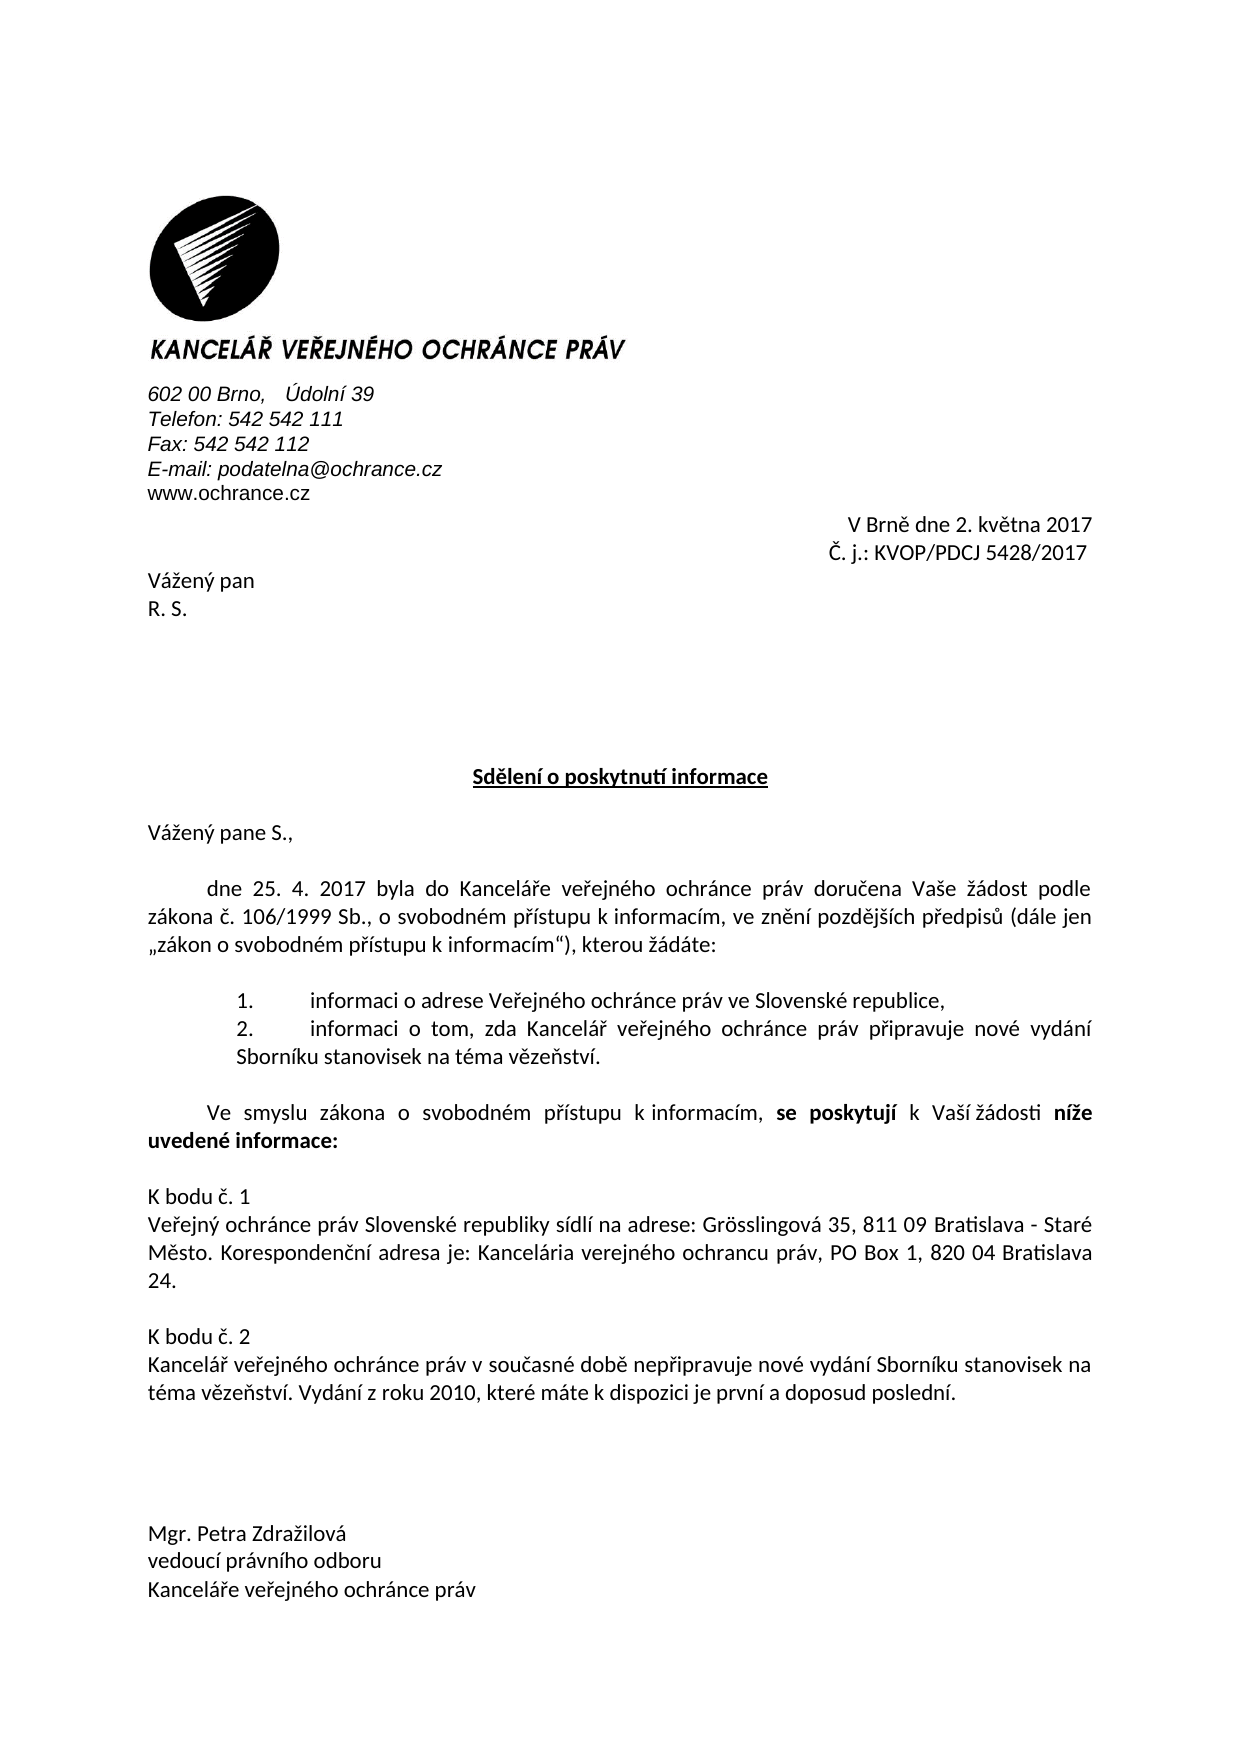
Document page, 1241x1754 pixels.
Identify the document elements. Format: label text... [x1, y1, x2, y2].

text Mgr. Petra Zdražilová [148, 1519, 1093, 1547]
text Veřejný ochránce práv Slovenské republiky sídlí na adrese: Grösslingová 35, 811 09 Bratislava - Staré Město. Korespondenční adresa je: Kancelária verejného ochrancu práv, PO Box 1, 820 04 Bratislava 24. [148, 1210, 1093, 1294]
text K bodu č. 2 [148, 1322, 1093, 1351]
list informaci o adrese Veřejného ochránce práv ve Slovenské republice, [236, 986, 1093, 1014]
text K bodu č. 1 [148, 1182, 1093, 1210]
text vedoucí právního odboru [148, 1547, 1093, 1575]
text V Brně dne 2. května 2017 [148, 191, 1093, 538]
text Vážený pan [148, 566, 1093, 594]
text dne 25. 4. 2017 byla do Kanceláře veřejného ochránce práv doručena Vaše žádost podle zákona č. 106/1999 Sb., o svobodném přístupu k informacím, ve znění pozdějších předpisů (dále jen „zákon o svobodném přístupu k informacím“), kterou žádáte: [148, 874, 1093, 958]
list informaci o tom, zda Kancelář veřejného ochránce práv připravuje nové vydání Sborníku stanovisek na téma vězeňství. [236, 1014, 1093, 1070]
text Kancelář veřejného ochránce práv v současné době nepřipravuje nové vydání Sborníku stanovisek na téma vězeňství. Vydání z roku 2010, které máte k dispozici je první a doposud poslední. [148, 1351, 1093, 1407]
text Vážený pane S., [148, 818, 1093, 846]
text Sdělení o poskytnutí informace [148, 762, 1093, 790]
text R. S. [148, 594, 1093, 622]
text Č. j.: KVOP/PDCJ 5428/2017 [146, 538, 1093, 566]
text Ve smyslu zákona o svobodném přístupu k informacím, se poskytují k Vaší žádosti níže uvedené informace: [148, 1098, 1093, 1154]
text Kanceláře veřejného ochránce práv [148, 1575, 1093, 1603]
